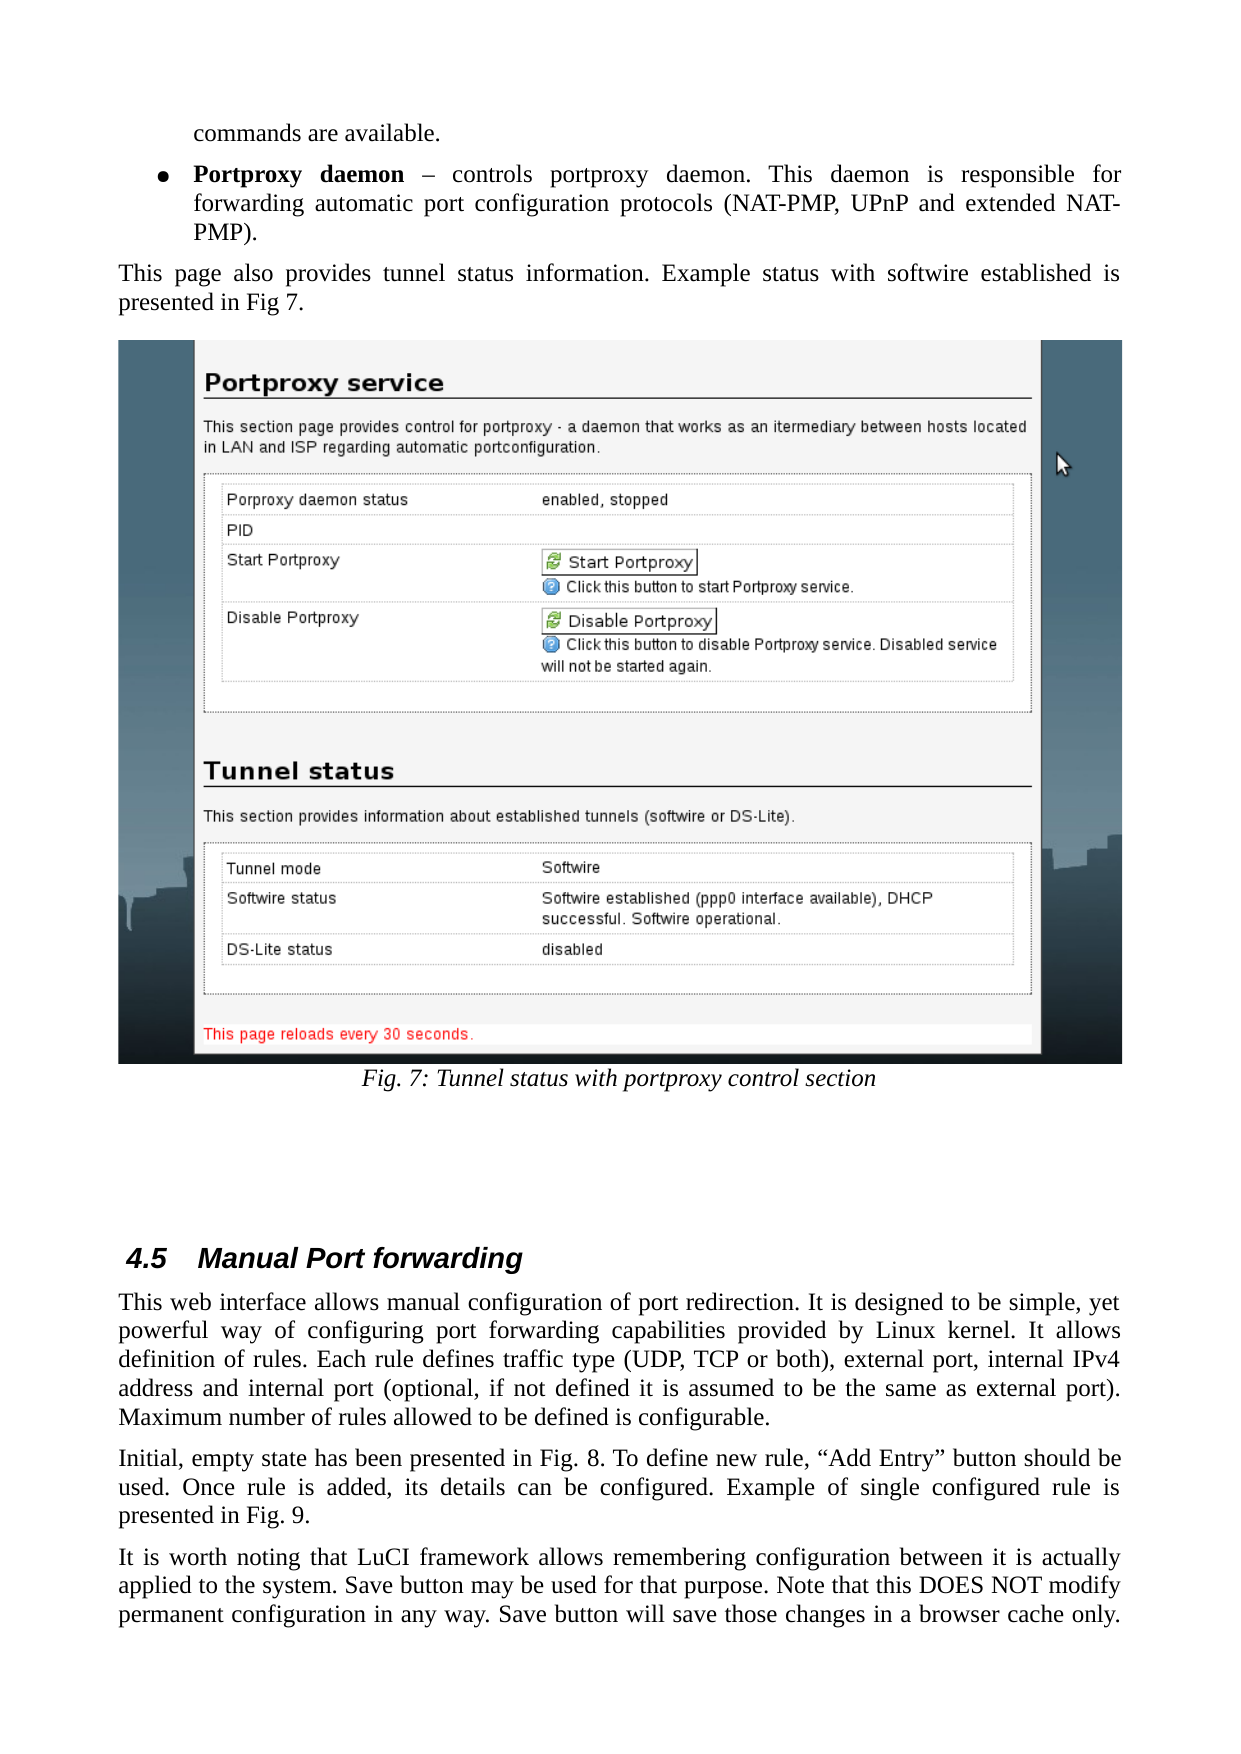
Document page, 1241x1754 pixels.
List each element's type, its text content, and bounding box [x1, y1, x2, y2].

text Initial, empty state has been presented in Fig. 8. To define new rule, “Add Entry” button should be used. Once rule is added, its details can be configured. Example of single configured rule is presented in Fig. 9. [118, 1443, 1122, 1529]
list commands are available. [156, 118, 1122, 147]
picture [118, 340, 1123, 1064]
list Portproxy daemon – controls portproxy daemon. This daemon is responsible for forwarding automatic port configuration protocols (NAT-PMP, UPnP and extended NAT-PMP). [156, 159, 1122, 246]
text This page also provides tunnel status information. Example status with softwire established is presented in Fig 7. [118, 258, 1122, 316]
text Fig. 7: Tunnel status with portproxy control section [118, 1064, 1122, 1092]
subtitle Manual Port forwarding [118, 1241, 1122, 1274]
text It is worth noting that LuCI framework allows remembering configuration between it is actually applied to the system. Save button may be used for that purpose. Note that this DOES NOT modify permanent configuration in any way. Save button will save those changes in a browser cache only. [118, 1542, 1122, 1628]
text This web interface allows manual configuration of port redirection. It is designed to be simple, yet powerful way of configuring port forwarding capabilities provided by Linux kernel. It allows definition of rules. Each rule defines traffic type (UDP, TCP or both), external port, internal IPv4 address and internal port (optional, if not defined it is assumed to be the same as external port). Maximum number of rules allowed to be defined is configurable. [118, 1287, 1122, 1430]
